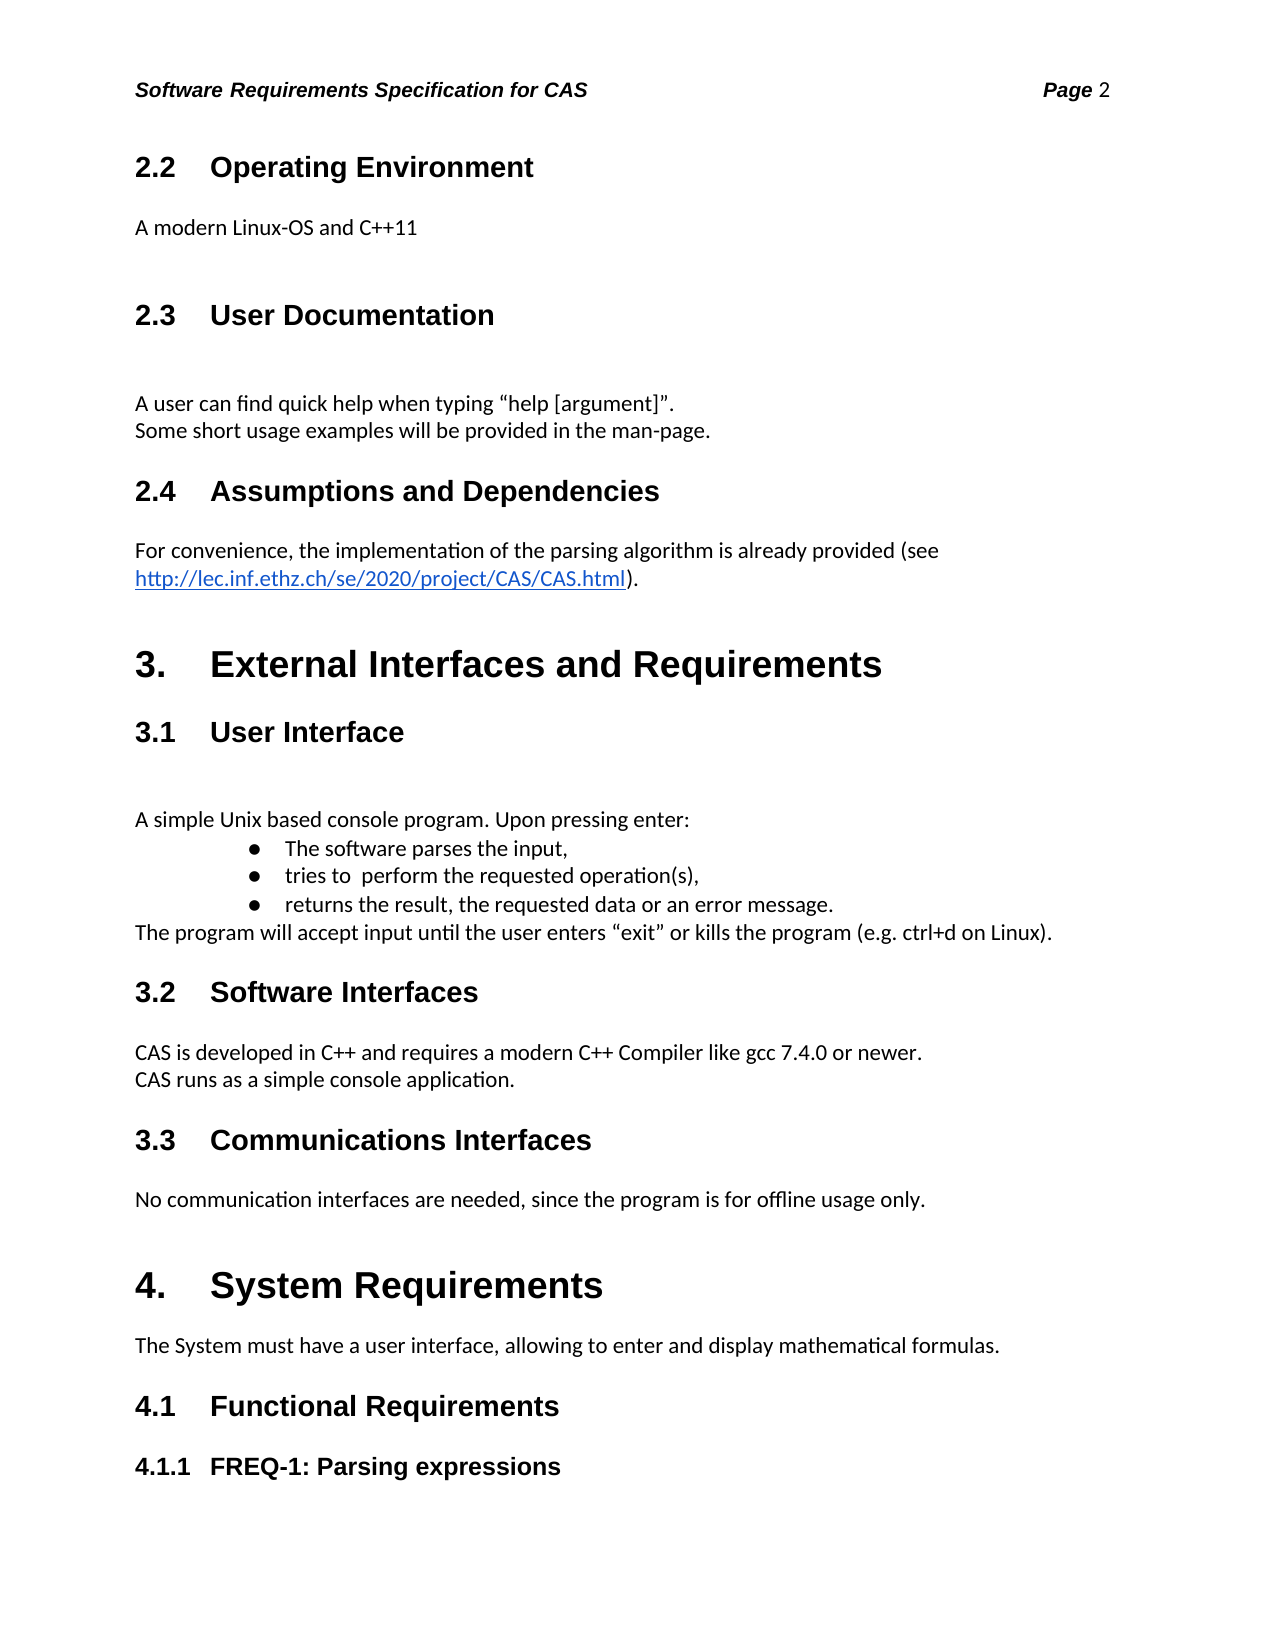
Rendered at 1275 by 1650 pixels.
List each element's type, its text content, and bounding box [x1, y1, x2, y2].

text A user can find quick help when typing “help [argument]”. [135, 389, 1140, 417]
subtitle External Interfaces and Requirements [135, 643, 1140, 686]
text A simple Unix based console program. Upon pressing enter: [135, 806, 1140, 834]
list returns the result, the requested data or an error message. [247, 890, 1140, 918]
text Some short usage examples will be provided in the man-page. [135, 417, 1140, 445]
text CAS runs as a simple console application. [135, 1066, 1140, 1094]
subtitle User Documentation [135, 298, 1140, 331]
subtitle System Requirements [135, 1263, 1140, 1307]
subtitle Functional Requirements [135, 1389, 1140, 1422]
text CAS is developed in C++ and requires a modern C++ Compiler like gcc 7.4.0 or newer. [135, 1038, 1140, 1066]
text No communication interfaces are needed, since the program is for offline usage only. [135, 1186, 1140, 1213]
list tries to perform the requested operation(s), [247, 862, 1140, 890]
subtitle FREQ-1: Parsing expressions [135, 1452, 1140, 1480]
subtitle Communications Interfaces [135, 1123, 1140, 1156]
subtitle Operating Environment [135, 150, 1140, 183]
subtitle Assumptions and Dependencies [135, 474, 1140, 507]
subtitle User Interface [135, 715, 1140, 748]
text For convenience, the implementation of the parsing algorithm is already provided (see http://lec.inf.ethz.ch/se/2020/project/CAS/CAS.html). [135, 537, 1140, 593]
subtitle Software Interfaces [135, 975, 1140, 1008]
text A modern Linux-OS and C++11 [135, 213, 1140, 241]
list The software parses the input, [247, 834, 1140, 862]
text The System must have a user interface, allowing to enter and display mathematical formulas. [135, 1332, 1140, 1360]
text The program will accept input until the user enters “exit” or kills the program (e.g. ctrl+d on Linux). [135, 918, 1140, 946]
